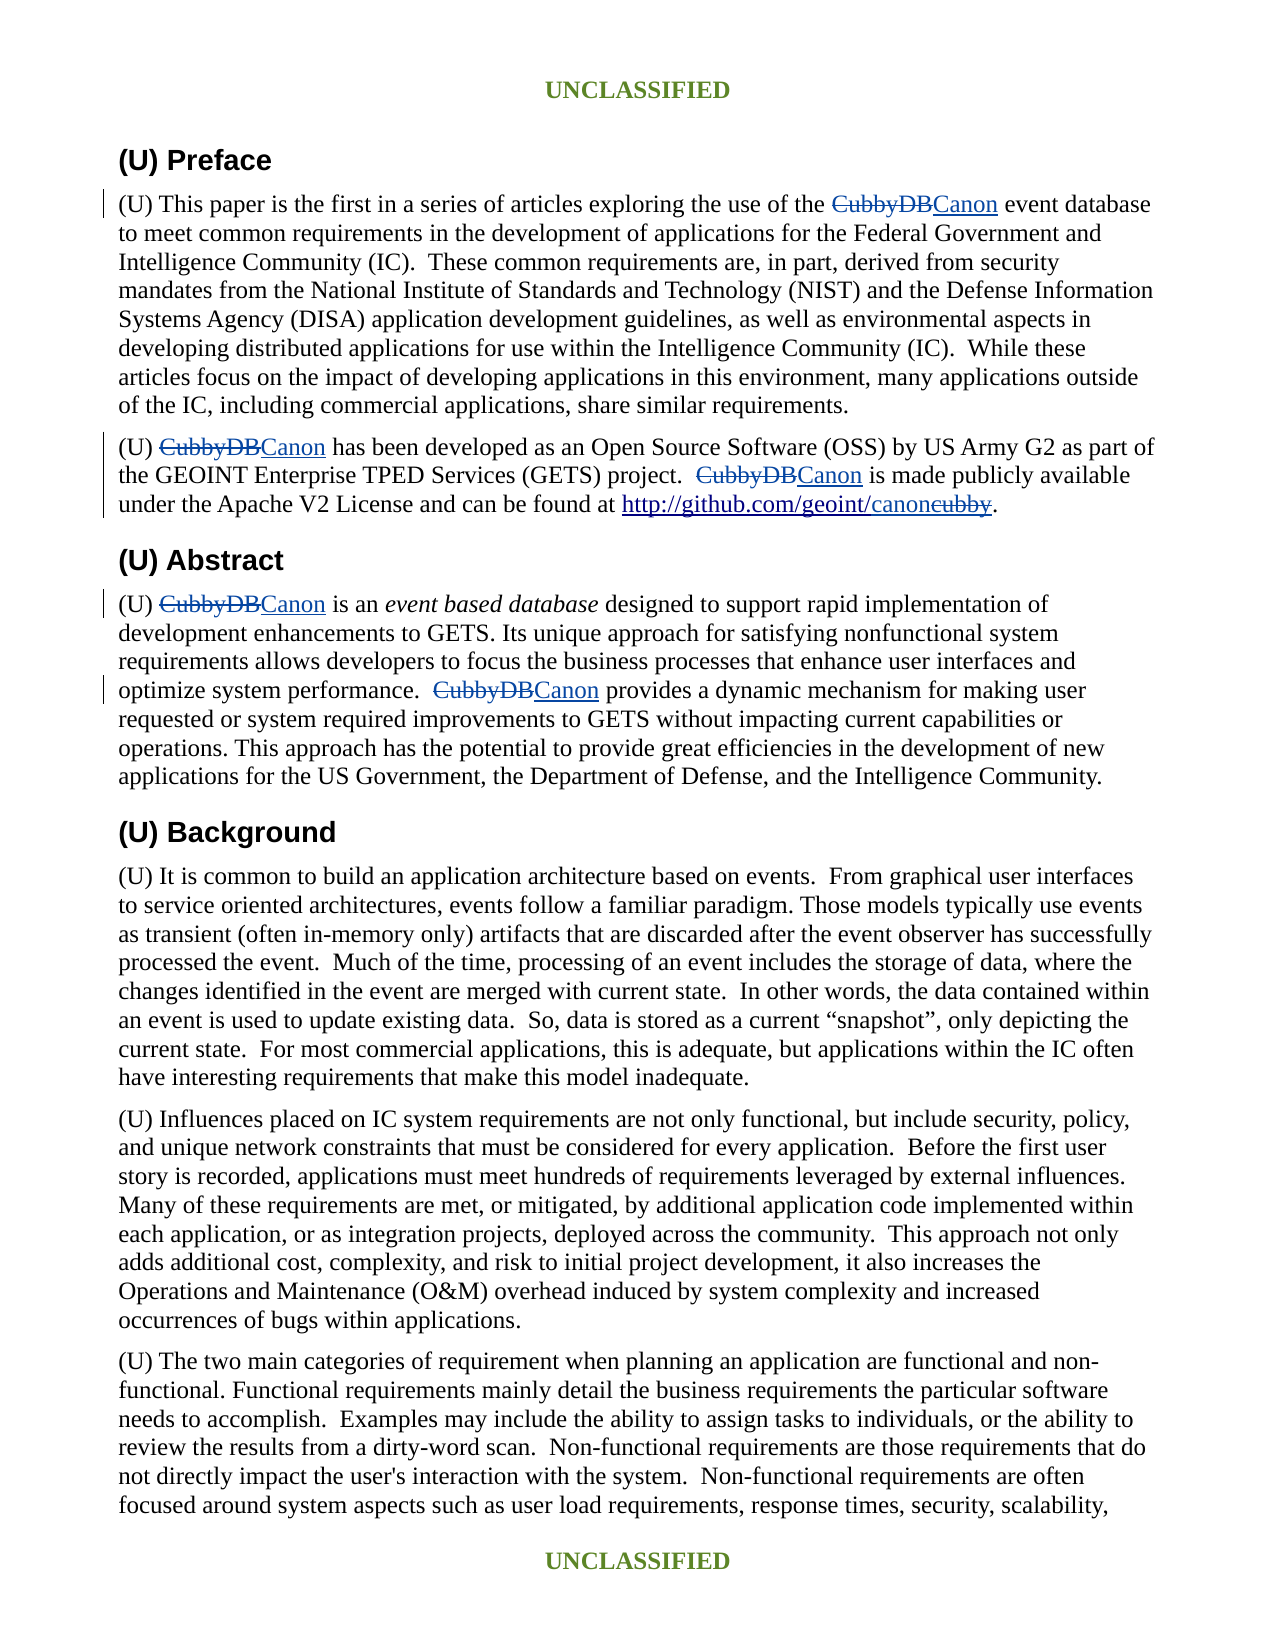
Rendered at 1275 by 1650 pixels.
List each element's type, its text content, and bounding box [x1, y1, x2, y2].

text (U) Influences placed on IC system requirements are not only functional, but include security, policy, and unique network constraints that must be considered for every application. Before the first user story is recorded, applications must meet hundreds of requirements leveraged by external influences. Many of these requirements are met, or mitigated, by additional application code implemented within each application, or as integration projects, deployed across the community. This approach not only adds additional cost, complexity, and risk to initial project development, it also increases the Operations and Maintenance (O&M) overhead induced by system complexity and increased occurrences of bugs within applications. [118, 1104, 1157, 1334]
subtitle (U) Preface [118, 143, 1157, 177]
text (U) This paper is the first in a series of articles exploring the use of the Canon event database to meet common requirements in the development of applications for the Federal Government and Intelligence Community (IC). These common requirements are, in part, derived from security mandates from the National Institute of Standards and Technology (NIST) and the Defense Information Systems Agency (DISA) application development guidelines, as well as environmental aspects in developing distributed applications for use within the Intelligence Community (IC). While these articles focus on the impact of developing applications in this environment, many applications outside of the IC, including commercial applications, share similar requirements. [118, 189, 1157, 419]
text (U) It is common to build an application architecture based on events. From graphical user interfaces to service oriented architectures, events follow a familiar paradigm. Those models typically use events as transient (often in-memory only) artifacts that are discarded after the event observer has successfully processed the event. Much of the time, processing of an event includes the storage of data, where the changes identified in the event are merged with current state. In other words, the data contained within an event is used to update existing data. So, data is stored as a current “snapshot”, only depicting the current state. For most commercial applications, this is adequate, but applications within the IC often have interesting requirements that make this model inadequate. [118, 861, 1157, 1091]
text (U) Canon has been developed as an Open Source Software (OSS) by US Army G2 as part of the GEOINT Enterprise TPED Services (GETS) project. Canon is made publicly available under the Apache V2 License and can be found at http://github.com/geoint/canon. [118, 432, 1157, 518]
subtitle (U) Background [118, 815, 1157, 849]
text (U) Canon is an event based database designed to support rapid implementation of development enhancements to GETS. Its unique approach for satisfying nonfunctional system requirements allows developers to focus the business processes that enhance user interfaces and optimize system performance. Canon provides a dynamic mechanism for making user requested or system required improvements to GETS without impacting current capabilities or operations. This approach has the potential to provide great efficiencies in the development of new applications for the US Government, the Department of Defense, and the Intelligence Community. [118, 589, 1157, 790]
text (U) The two main categories of requirement when planning an application are functional and non-functional. Functional requirements mainly detail the business requirements the particular software needs to accomplish. Examples may include the ability to assign tasks to individuals, or the ability to review the results from a dirty-word scan. Non-functional requirements are those requirements that do not directly impact the user's interaction with the system. Non-functional requirements are often focused around system aspects such as user load requirements, response times, security, scalability, [118, 1346, 1157, 1519]
subtitle (U) Abstract [118, 543, 1157, 576]
